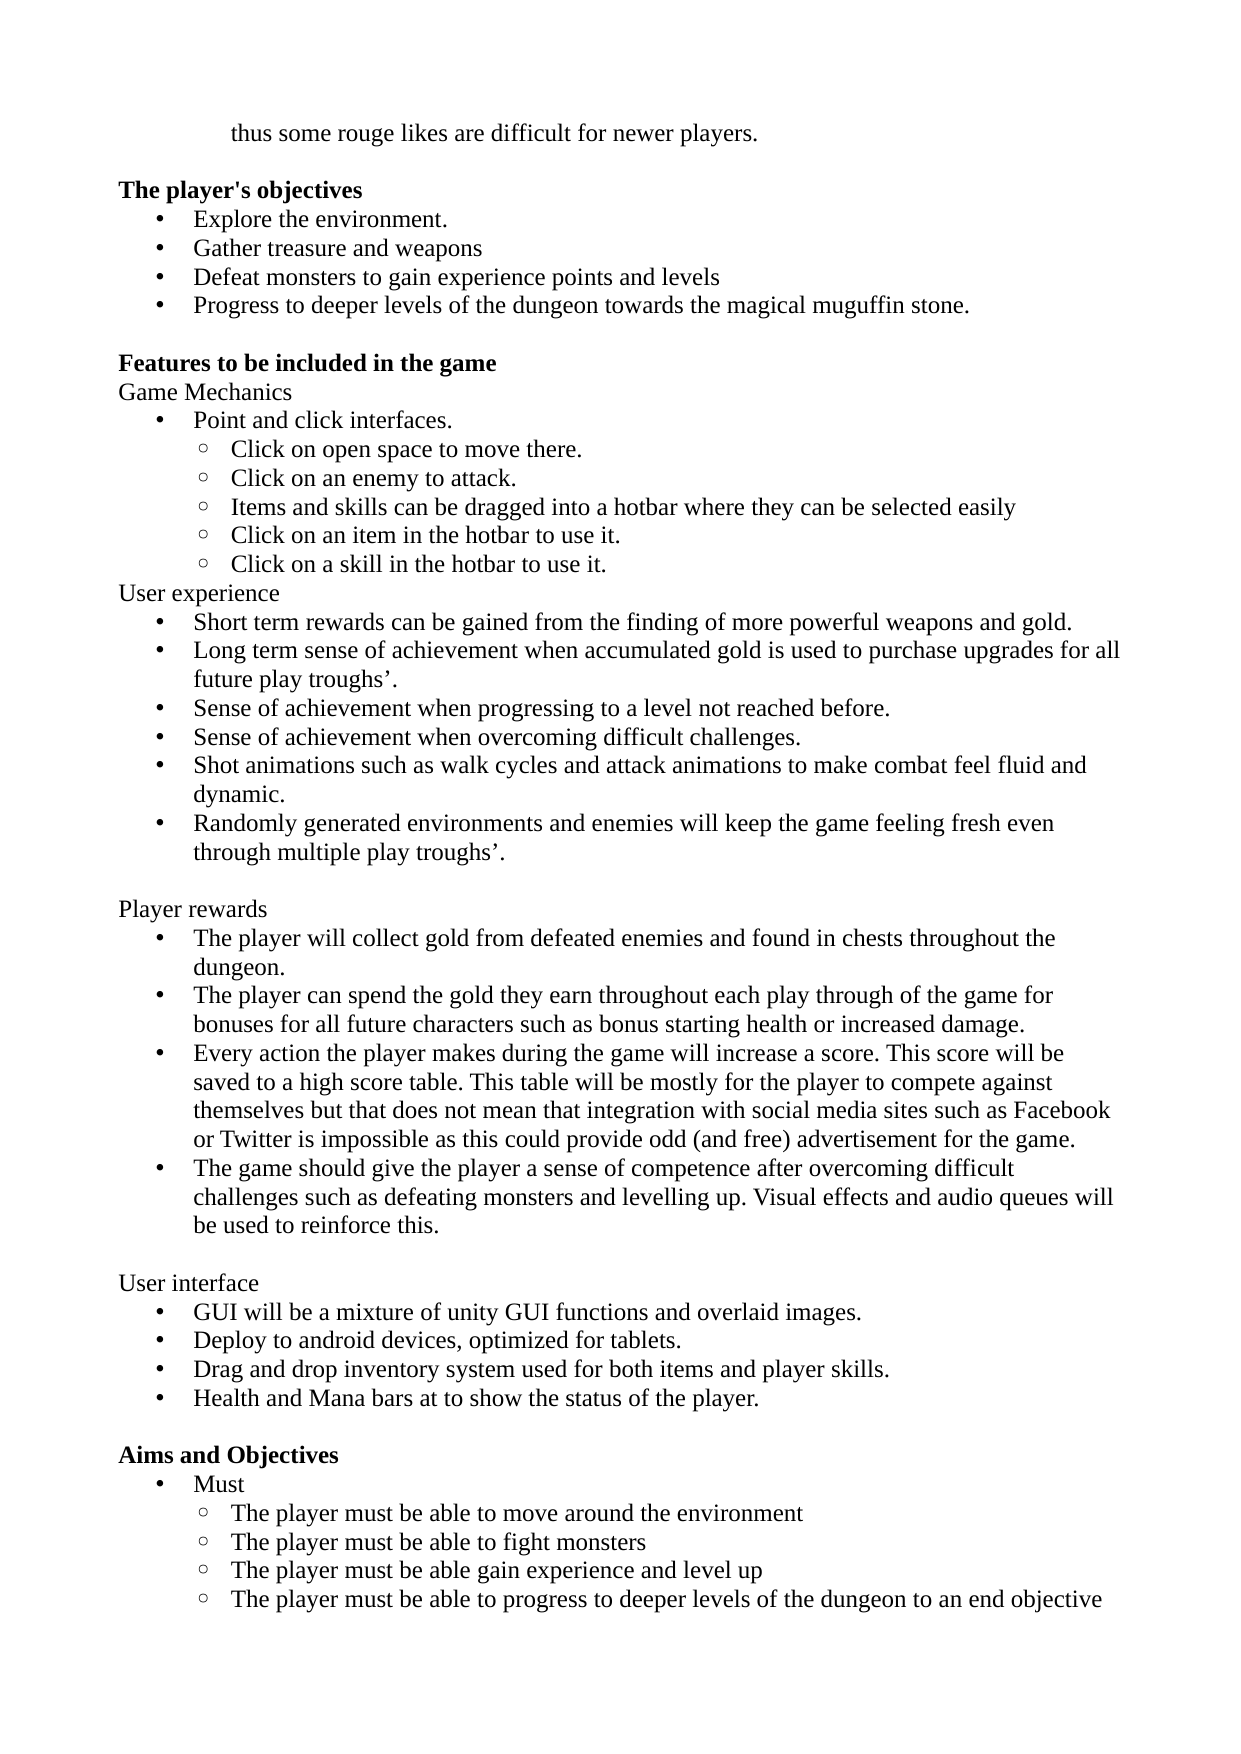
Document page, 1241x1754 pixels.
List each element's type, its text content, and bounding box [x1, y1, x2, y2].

list Point and click interfaces. [156, 406, 1122, 434]
list The player must be able to move around the environment [193, 1498, 1122, 1527]
list Click on a skill in the hotbar to use it. [193, 549, 1122, 578]
text Features to be included in the game [118, 348, 1122, 377]
text Game Mechanics [118, 377, 1122, 406]
list Drag and drop inventory system used for both items and player skills. [156, 1354, 1122, 1383]
list The player must be able gain experience and level up [193, 1556, 1122, 1584]
list GUI will be a mixture of unity GUI functions and overlaid images. [156, 1297, 1122, 1326]
list Explore the environment. [156, 204, 1122, 233]
list Sense of achievement when progressing to a level not reached before. [156, 693, 1122, 722]
list Randomly generated environments and enemies will keep the game feeling fresh even through multiple play troughs’. [156, 808, 1122, 866]
list Sense of achievement when overcoming difficult challenges. [156, 722, 1122, 751]
list Click on an item in the hotbar to use it. [193, 521, 1122, 549]
text The player's objectives [118, 176, 1122, 204]
list The player will collect gold from defeated enemies and found in chests throughout the dungeon. [156, 923, 1122, 981]
text Player rewards [118, 894, 1122, 923]
list Every action the player makes during the game will increase a score. This score will be saved to a high score table. This table will be mostly for the player to compete against themselves but that does not mean that integration with social media sites such as Facebook or Twitter is impossible as this could provide odd (and free) advertisement for the game. [156, 1038, 1122, 1153]
list Health and Mana bars at to show the status of the player. [156, 1383, 1122, 1412]
text User interface [118, 1268, 1122, 1297]
list Must [156, 1469, 1122, 1498]
list The player can spend the gold they earn throughout each play through of the game for bonuses for all future characters such as bonus starting health or increased damage. [156, 981, 1122, 1038]
list The player must be able to progress to deeper levels of the dungeon to an end objective [193, 1584, 1122, 1613]
list Click on open space to move there. [193, 434, 1122, 463]
list Gather treasure and weapons [156, 233, 1122, 262]
list Progress to deeper levels of the dungeon towards the magical muguffin stone. [156, 291, 1122, 319]
text User experience [118, 578, 1122, 607]
list Shot animations such as walk cycles and attack animations to make combat feel fluid and dynamic. [156, 751, 1122, 808]
text Aims and Objectives [118, 1441, 1122, 1469]
list Deploy to android devices, optimized for tablets. [156, 1326, 1122, 1354]
list The game should give the player a sense of competence after overcoming difficult challenges such as defeating monsters and levelling up. Visual effects and audio queues will be used to reinforce this. [156, 1153, 1122, 1239]
list thus some rouge likes are difficult for newer players. [193, 118, 1122, 147]
list Defeat monsters to gain experience points and levels [156, 262, 1122, 291]
list Short term rewards can be gained from the finding of more powerful weapons and gold. [156, 607, 1122, 636]
list Click on an enemy to attack. [193, 463, 1122, 492]
list Long term sense of achievement when accumulated gold is used to purchase upgrades for all future play troughs’. [156, 636, 1122, 693]
list Items and skills can be dragged into a hotbar where they can be selected easily [193, 492, 1122, 521]
list The player must be able to fight monsters [193, 1527, 1122, 1556]
